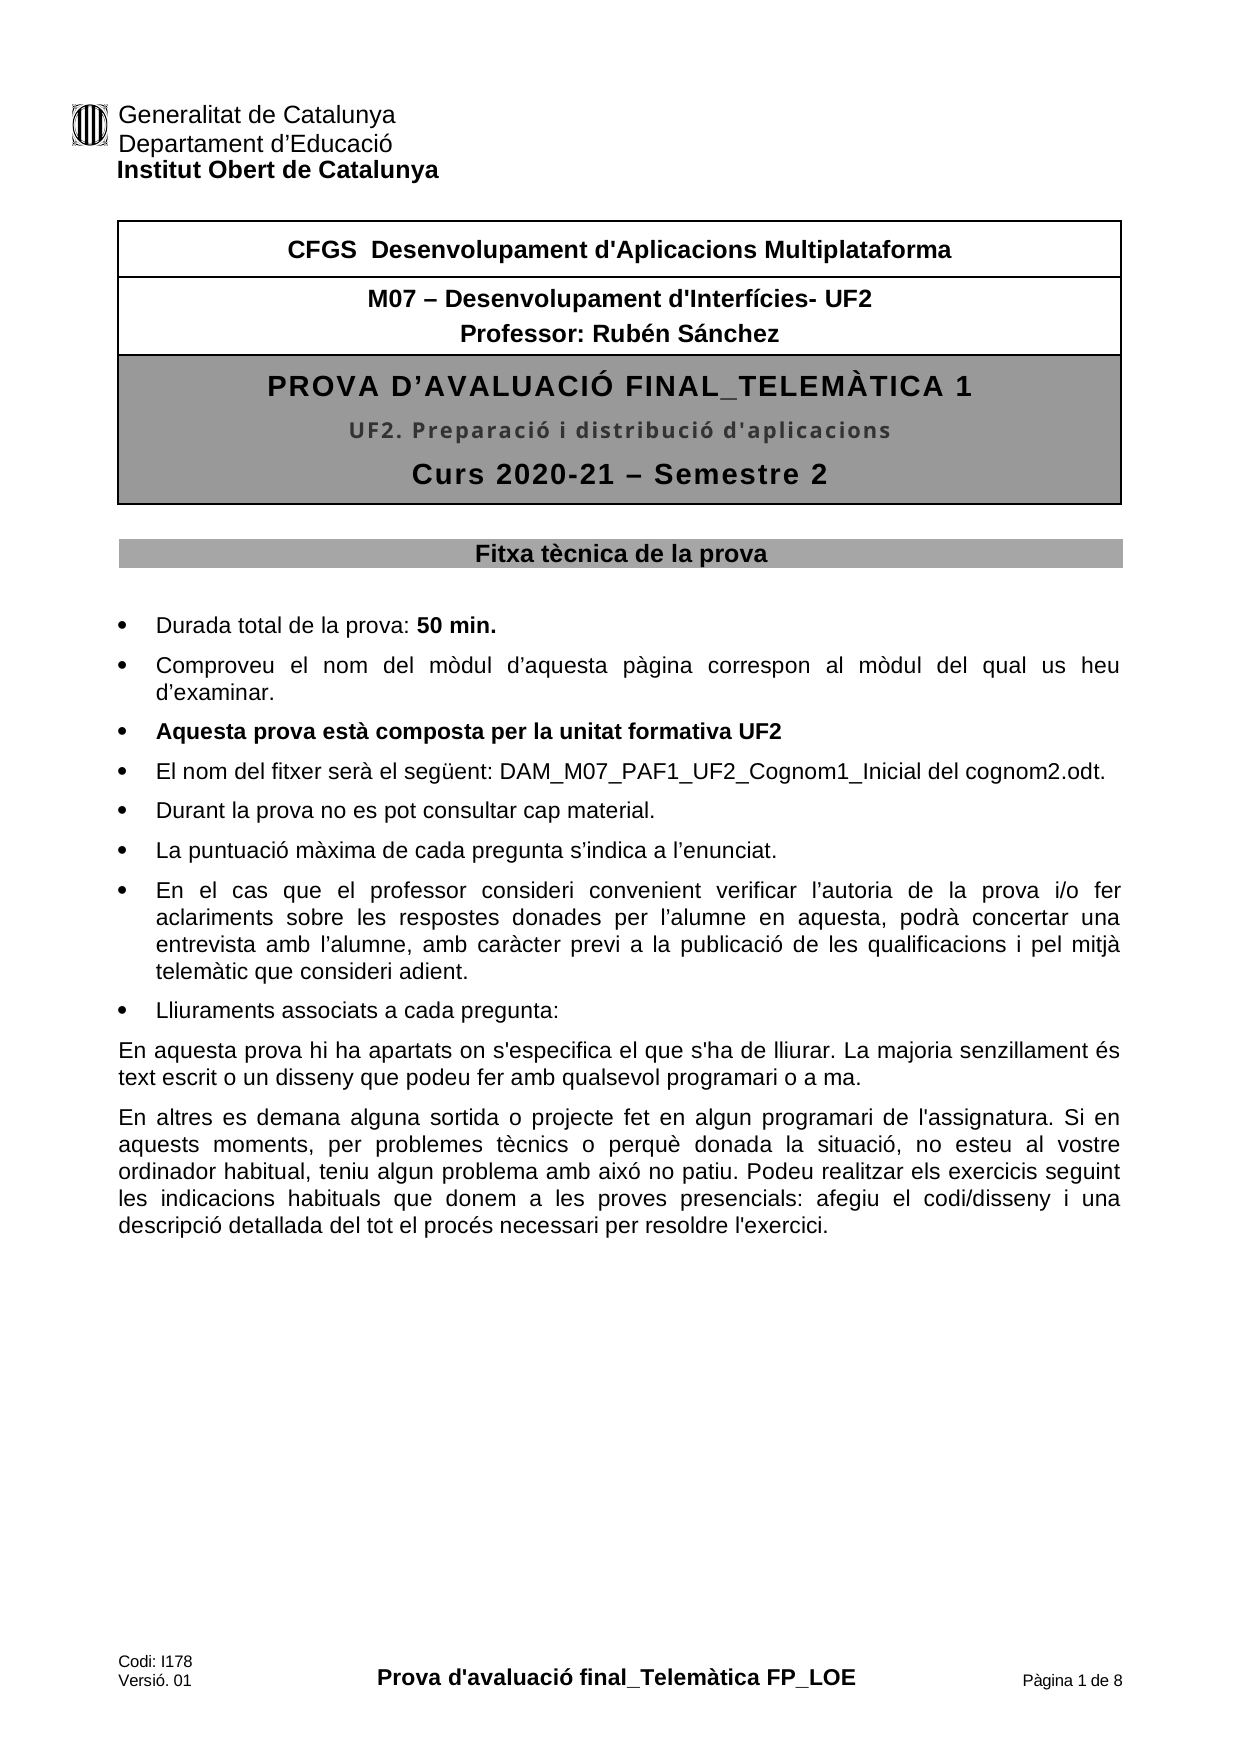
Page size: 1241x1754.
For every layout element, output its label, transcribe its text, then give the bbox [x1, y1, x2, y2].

table_cell PROVA D’AVALUACIÓ FINAL_TELEMÀTICA 1 UF2. Preparació i distribució d'aplicacions Curs 2020-21 – Semestre 2 [119, 356, 1120, 503]
list Lliuraments associats a cada pregunta: [118, 997, 1122, 1024]
text En altres es demana alguna sortida o projecte fet en algun programari de l'assignatura. Si en aquests moments, per problemes tècnics o perquè donada la situació, no esteu al vostre ordinador habitual, teniu algun problema amb aixó no patiu. Podeu realitzar els exercicis seguint les indicacions habituals que donem a les proves presencials: afegiu el codi/disseny i una descripció detallada del tot el procés necessari per resoldre l'exercici. [118, 1103, 1122, 1238]
text En aquesta prova hi ha apartats on s'especifica el que s'ha de lliurar. La majoria senzillament és text escrit o un disseny que podeu fer amb qualsevol programari o a ma. [118, 1036, 1122, 1091]
list Aquesta prova està composta per la unitat formativa UF2 [118, 718, 1122, 745]
list Comproveu el nom del mòdul d’aquesta pàgina correspon al mòdul del qual us heu d’examinar. [118, 651, 1122, 705]
list El nom del fitxer serà el següent: DAM_M07_PAF1_UF2_Cognom1_Inicial del cognom2.odt. [118, 757, 1122, 784]
list La puntuació màxima de cada pregunta s’indica a l’enunciat. [118, 836, 1122, 863]
table_header CFGS Desenvolupament d'Aplicacions Multiplataforma [119, 222, 1120, 276]
table_cell M07 – Desenvolupament d'Interfícies- UF2 Professor: Rubén Sánchez [119, 278, 1120, 354]
list Durada total de la prova: 50 min. [118, 611, 1122, 638]
list Durant la prova no es pot consultar cap material. [118, 797, 1122, 824]
text Fitxa tècnica de la prova [119, 539, 1123, 568]
list En el cas que el professor consideri convenient verificar l’autoria de la prova i/o fer aclariments sobre les respostes donades per l’alumne en aquesta, podrà concertar una entrevista amb l’alumne, amb caràcter previ a la publicació de les qualificacions i pel mitjà telemàtic que consideri adient. [118, 876, 1122, 984]
